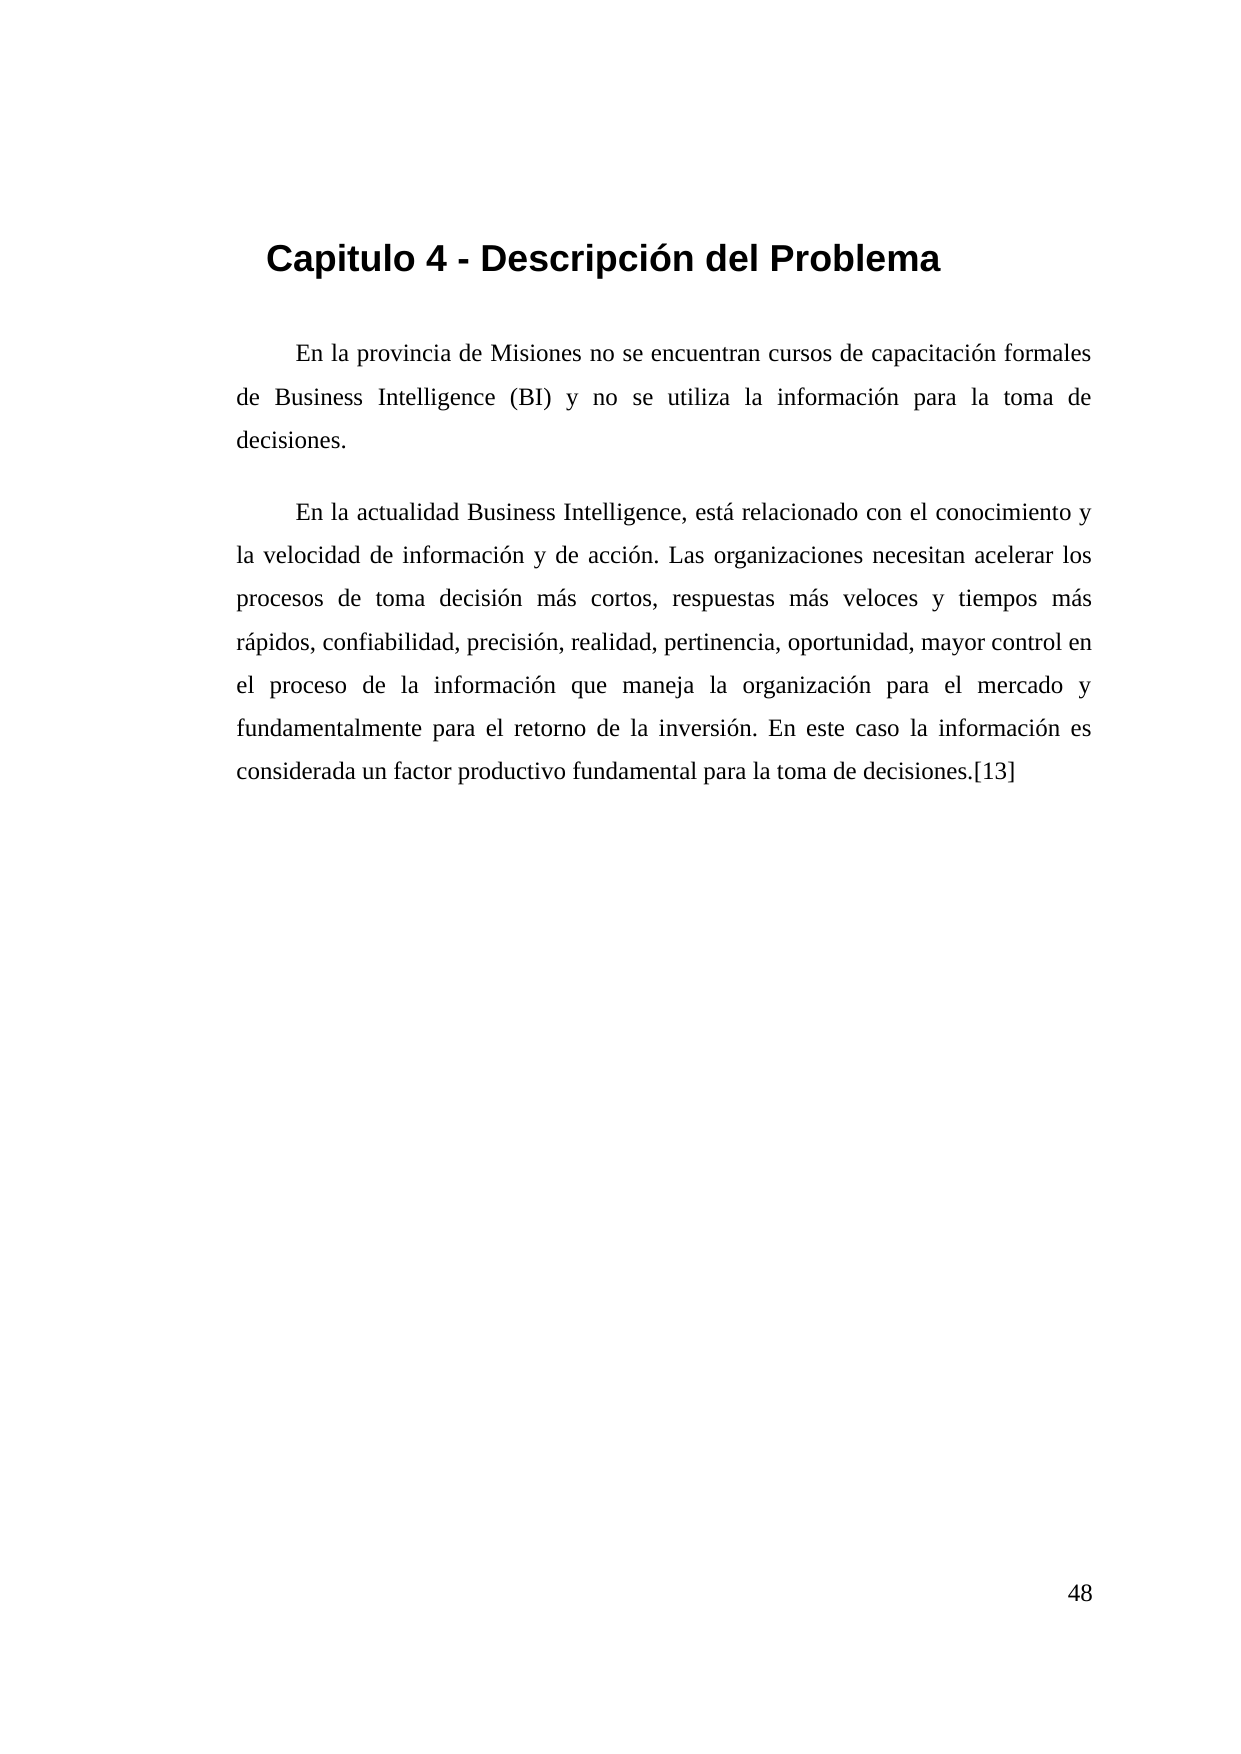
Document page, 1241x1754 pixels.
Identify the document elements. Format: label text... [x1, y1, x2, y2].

text En la actualidad Business Intelligence, está relacionado con el conocimiento y la velocidad de información y de acción. Las organizaciones necesitan acelerar los procesos de toma decisión más cortos, respuestas más veloces y tiempos más rápidos, confiabilidad, precisión, realidad, pertinencia, oportunidad, mayor control en el proceso de la información que maneja la organización para el mercado y fundamentalmente para el retorno de la inversión. En este caso la información es considerada un factor productivo fundamental para la toma de decisiones.[13] [236, 497, 1093, 785]
text En la provincia de Misiones no se encuentran cursos de capacitación formales de Business Intelligence (BI) y no se utiliza la información para la toma de decisiones. [236, 338, 1093, 453]
subtitle Capitulo 4 - Descripción del Problema [236, 236, 1093, 279]
